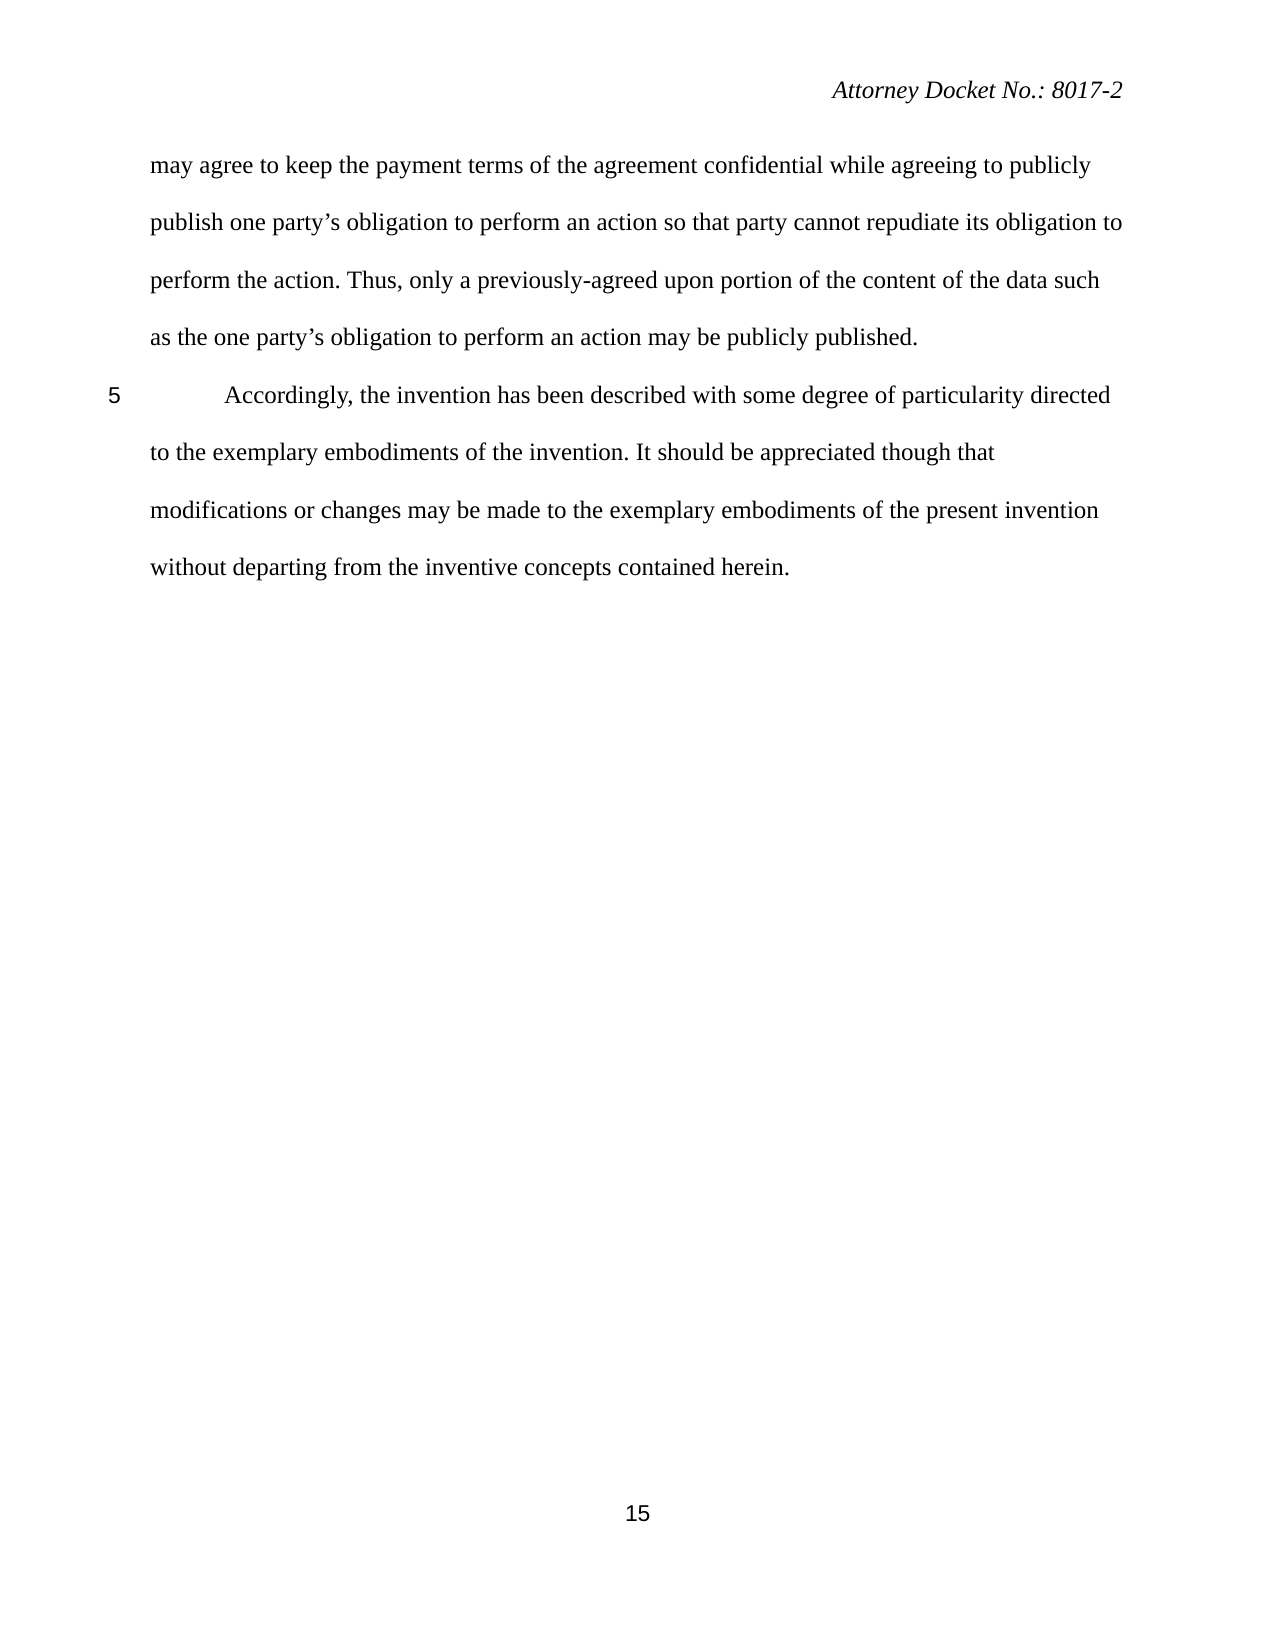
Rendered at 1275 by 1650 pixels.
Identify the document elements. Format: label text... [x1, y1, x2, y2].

text may agree to keep the payment terms of the agreement confidential while agreeing to publicly publish one party’s obligation to perform an action so that party cannot repudiate its obligation to perform the action. Thus, only a previously-agreed upon portion of the content of the data such as the one party’s obligation to perform an action may be publicly published. [150, 150, 1125, 351]
text Accordingly, the invention has been described with some degree of particularity directed to the exemplary embodiments of the invention. It should be appreciated though that modifications or changes may be made to the exemplary embodiments of the present invention without departing from the inventive concepts contained herein. [150, 380, 1125, 581]
